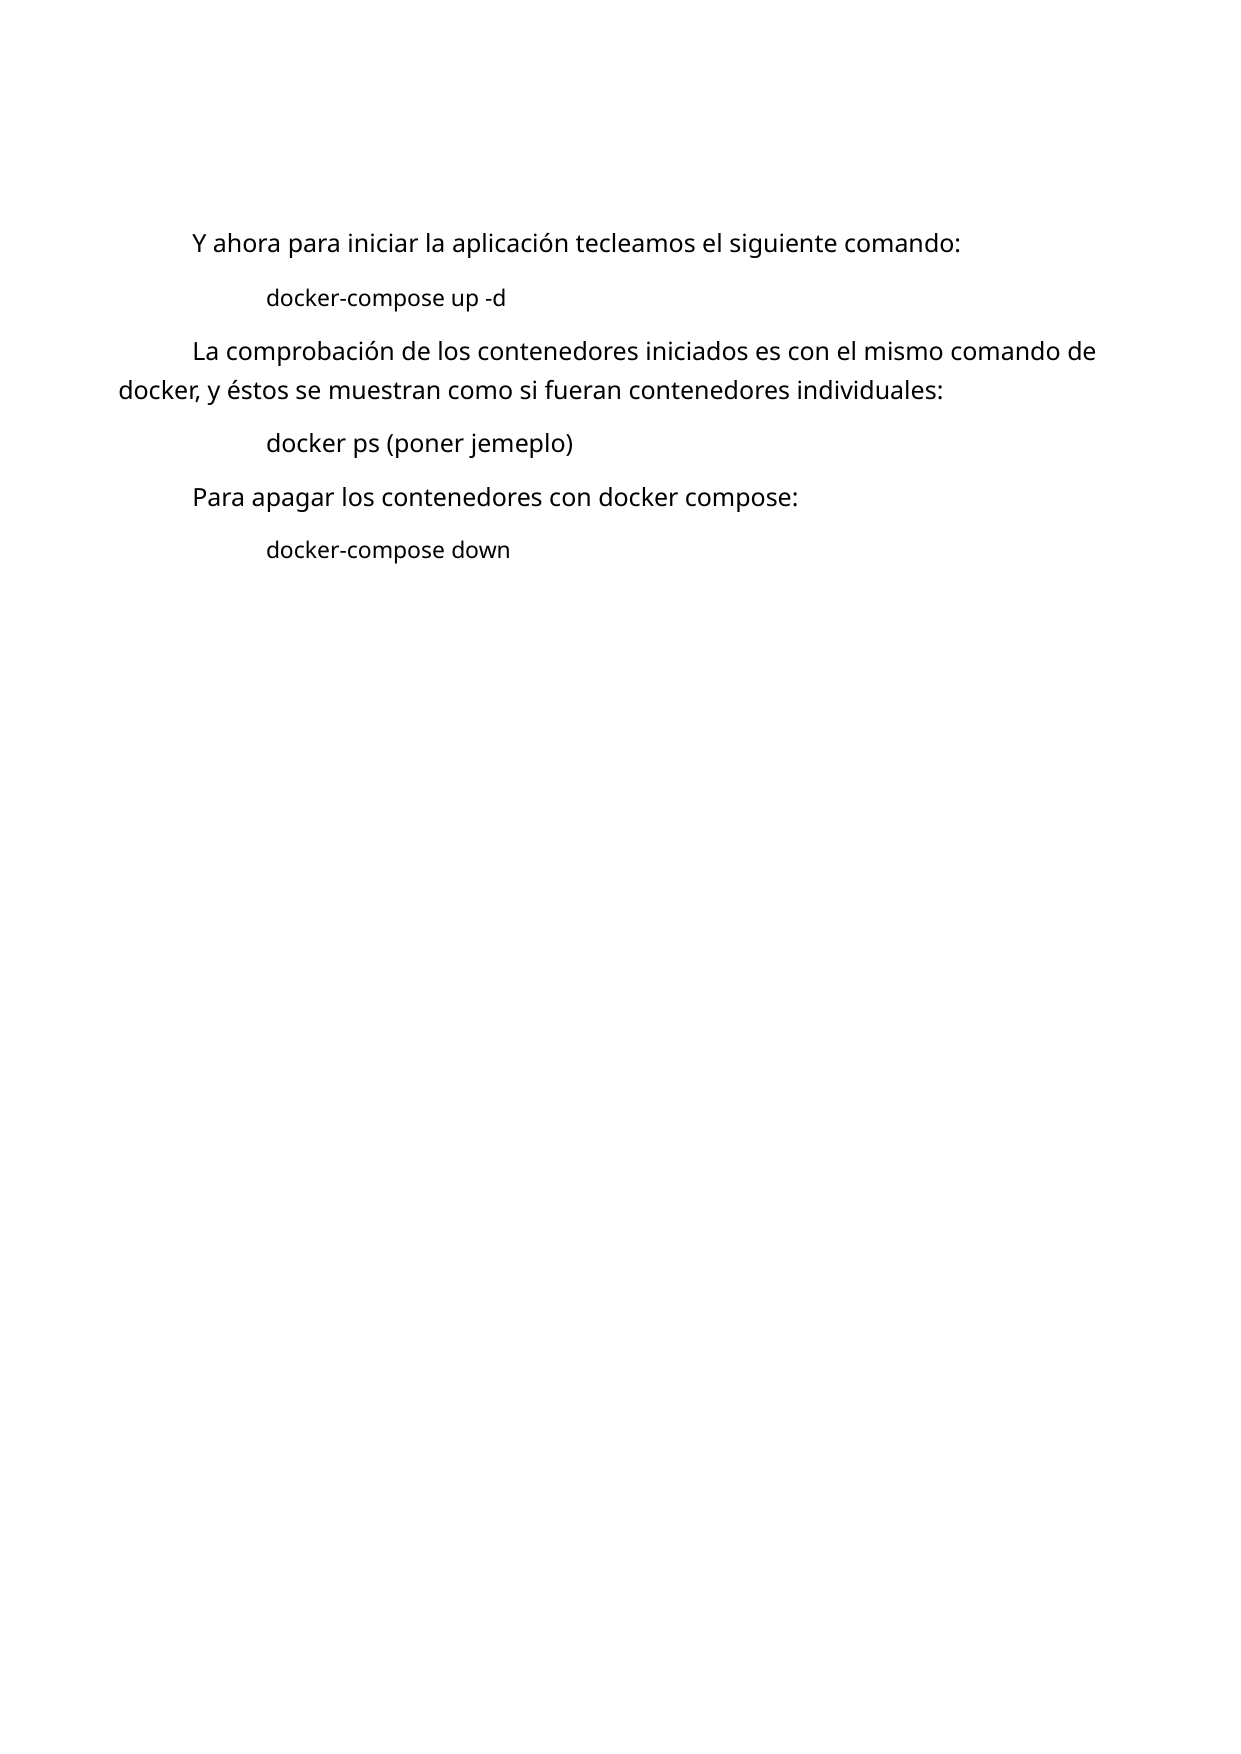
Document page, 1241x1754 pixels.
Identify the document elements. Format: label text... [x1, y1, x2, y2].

text docker-compose down [118, 533, 1122, 565]
text docker-compose up -d [118, 279, 1122, 313]
text Y ahora para iniciar la aplicación tecleamos el siguiente comando: [118, 226, 1122, 260]
text docker ps (poner jemeplo) [118, 426, 1122, 460]
text La comprobación de los contenedores iniciados es con el mismo comando de docker, y éstos se muestran como si fueran contenedores individuales: [118, 333, 1122, 406]
text Para apagar los contenedores con docker compose: [118, 480, 1122, 514]
